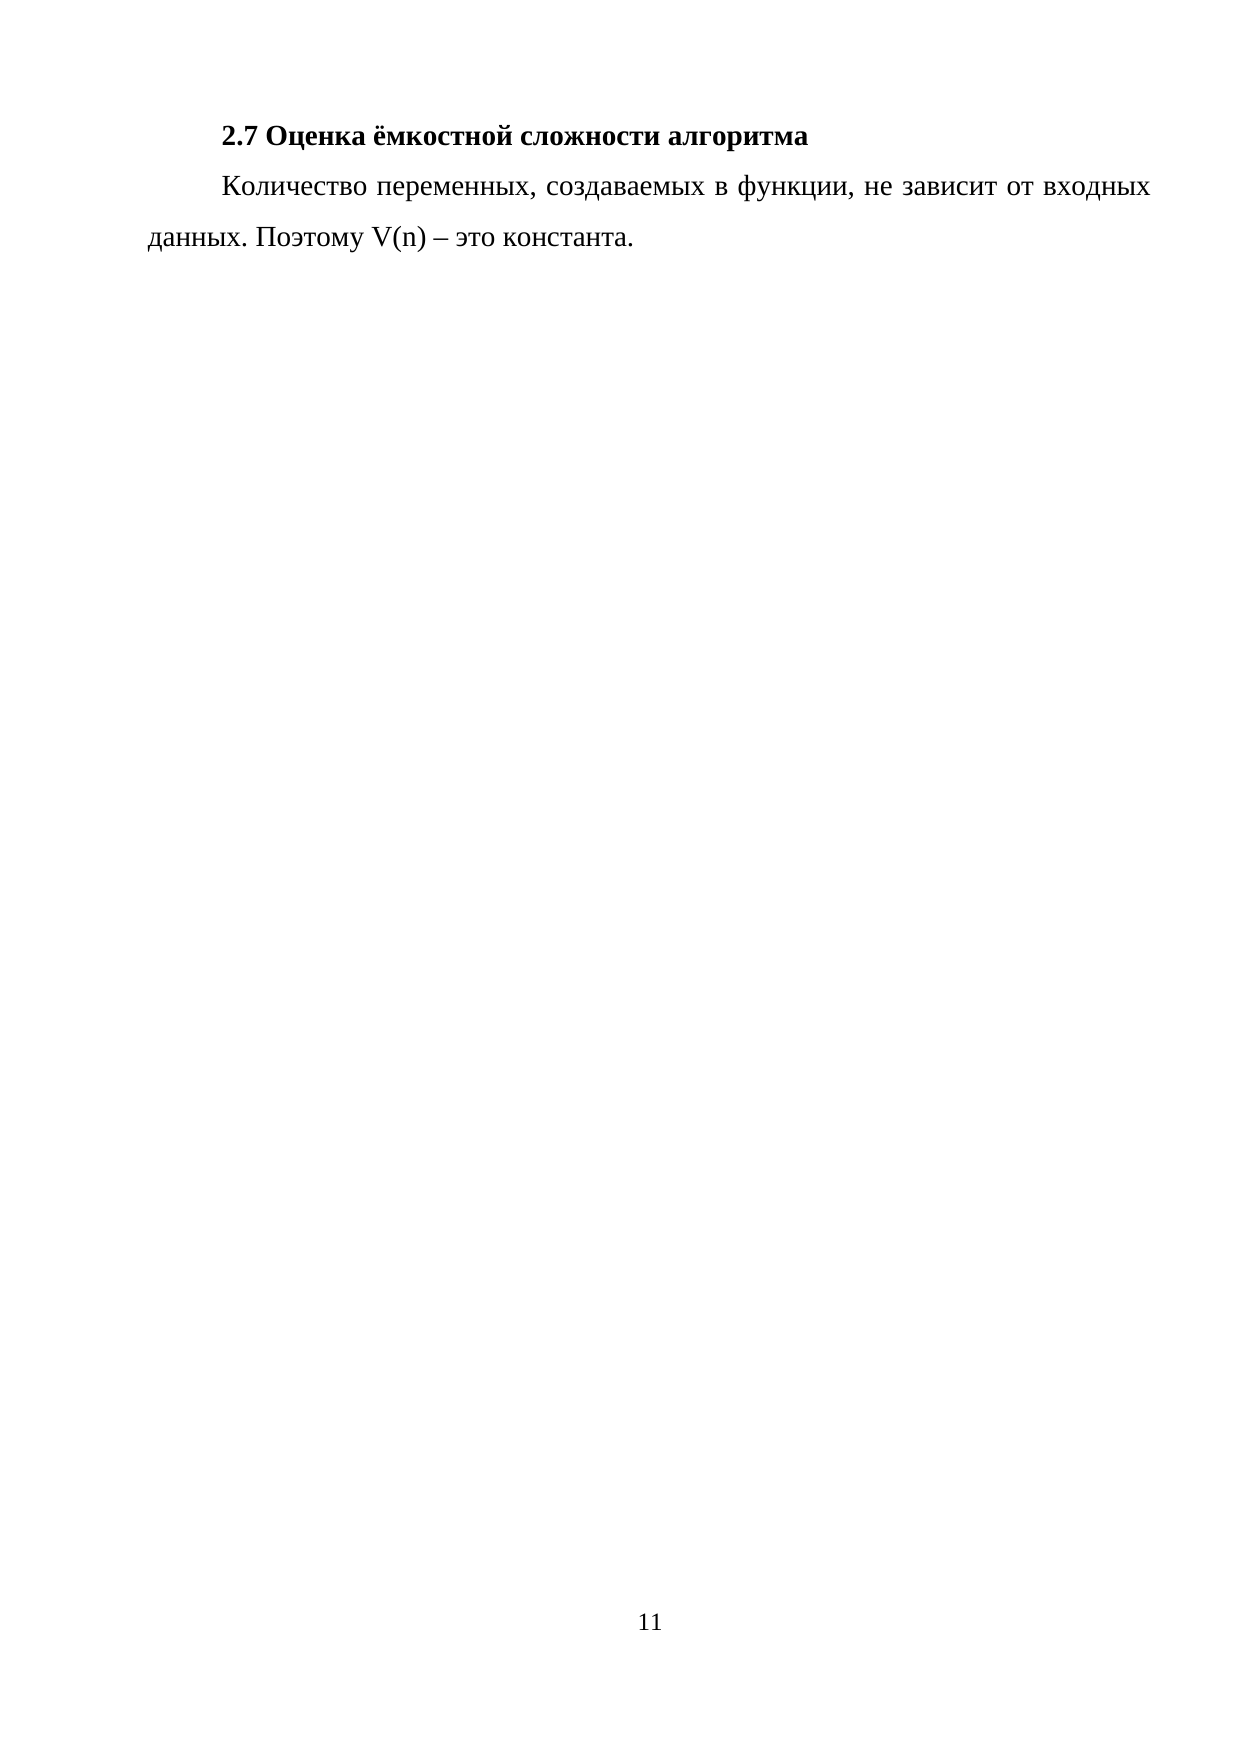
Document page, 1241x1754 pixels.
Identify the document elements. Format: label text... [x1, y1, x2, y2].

text Количество переменных, создаваемых в функции, не зависит от входных данных. Поэтому V(n) – это константа. [148, 168, 1152, 252]
text 2.7 Оценка ёмкостной сложности алгоритма [148, 118, 1152, 152]
